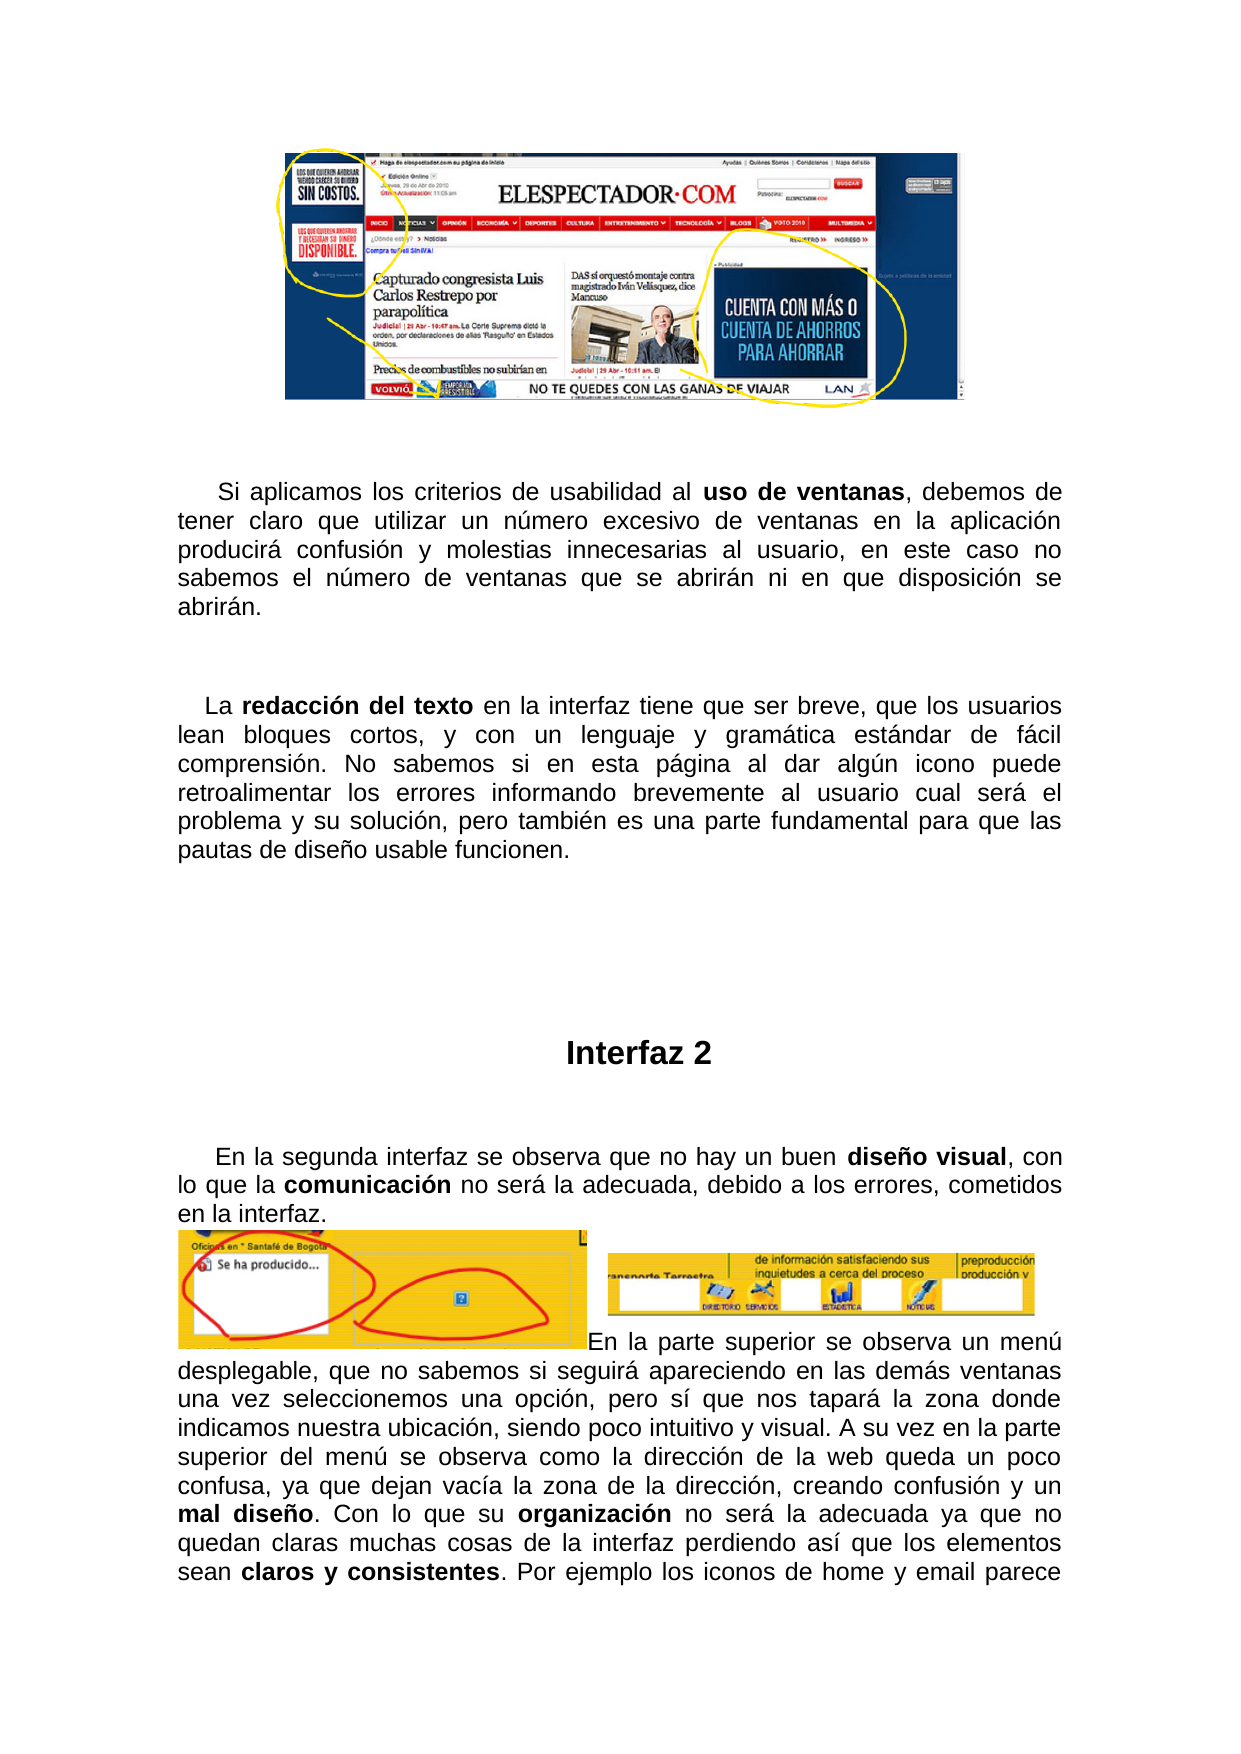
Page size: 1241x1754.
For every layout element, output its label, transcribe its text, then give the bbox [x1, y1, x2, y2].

text En la parte superior se observa un menú desplegable, que no sabemos si seguirá apareciendo en las demás ventanas una vez seleccionemos una opción, pero sí que nos tapará la zona donde indicamos nuestra ubicación, siendo poco intuitivo y visual. A su vez en la parte superior del menú se observa como la dirección de la web queda un poco confusa, ya que dejan vacía la zona de la dirección, creando confusión y un mal diseño. Con lo que su organización no será la adecuada ya que no quedan claras muchas cosas de la interfaz perdiendo así que los elementos sean claros y consistentes. Por ejemplo los iconos de home y email parece [177, 1298, 1063, 1586]
text Si aplicamos los criterios de usabilidad al uso de ventanas, debemos de tener claro que utilizar un número excesivo de ventanas en la aplicación producirá confusión y molestias innecesarias al usuario, en este caso no sabemos el número de ventanas que se abrirán ni en que disposición se abrirán. [177, 477, 1063, 621]
text La redacción del texto en la interfaz tiene que ser breve, que los usuarios lean bloques cortos, y con un lenguaje y gramática estándar de fácil comprensión. No sabemos si en esta página al dar algún icono puede retroalimentar los errores informando brevemente al usuario cual será el problema y su solución, pero también es una parte fundamental para que las pautas de diseño usable funcionen. [177, 691, 1063, 864]
text Interfaz 2 [177, 1033, 1063, 1071]
text En la segunda interfaz se observa que no hay un buen diseño visual, con lo que la comunicación no será la adecuada, debido a los errores, cometidos en la interfaz. [177, 1142, 1063, 1228]
